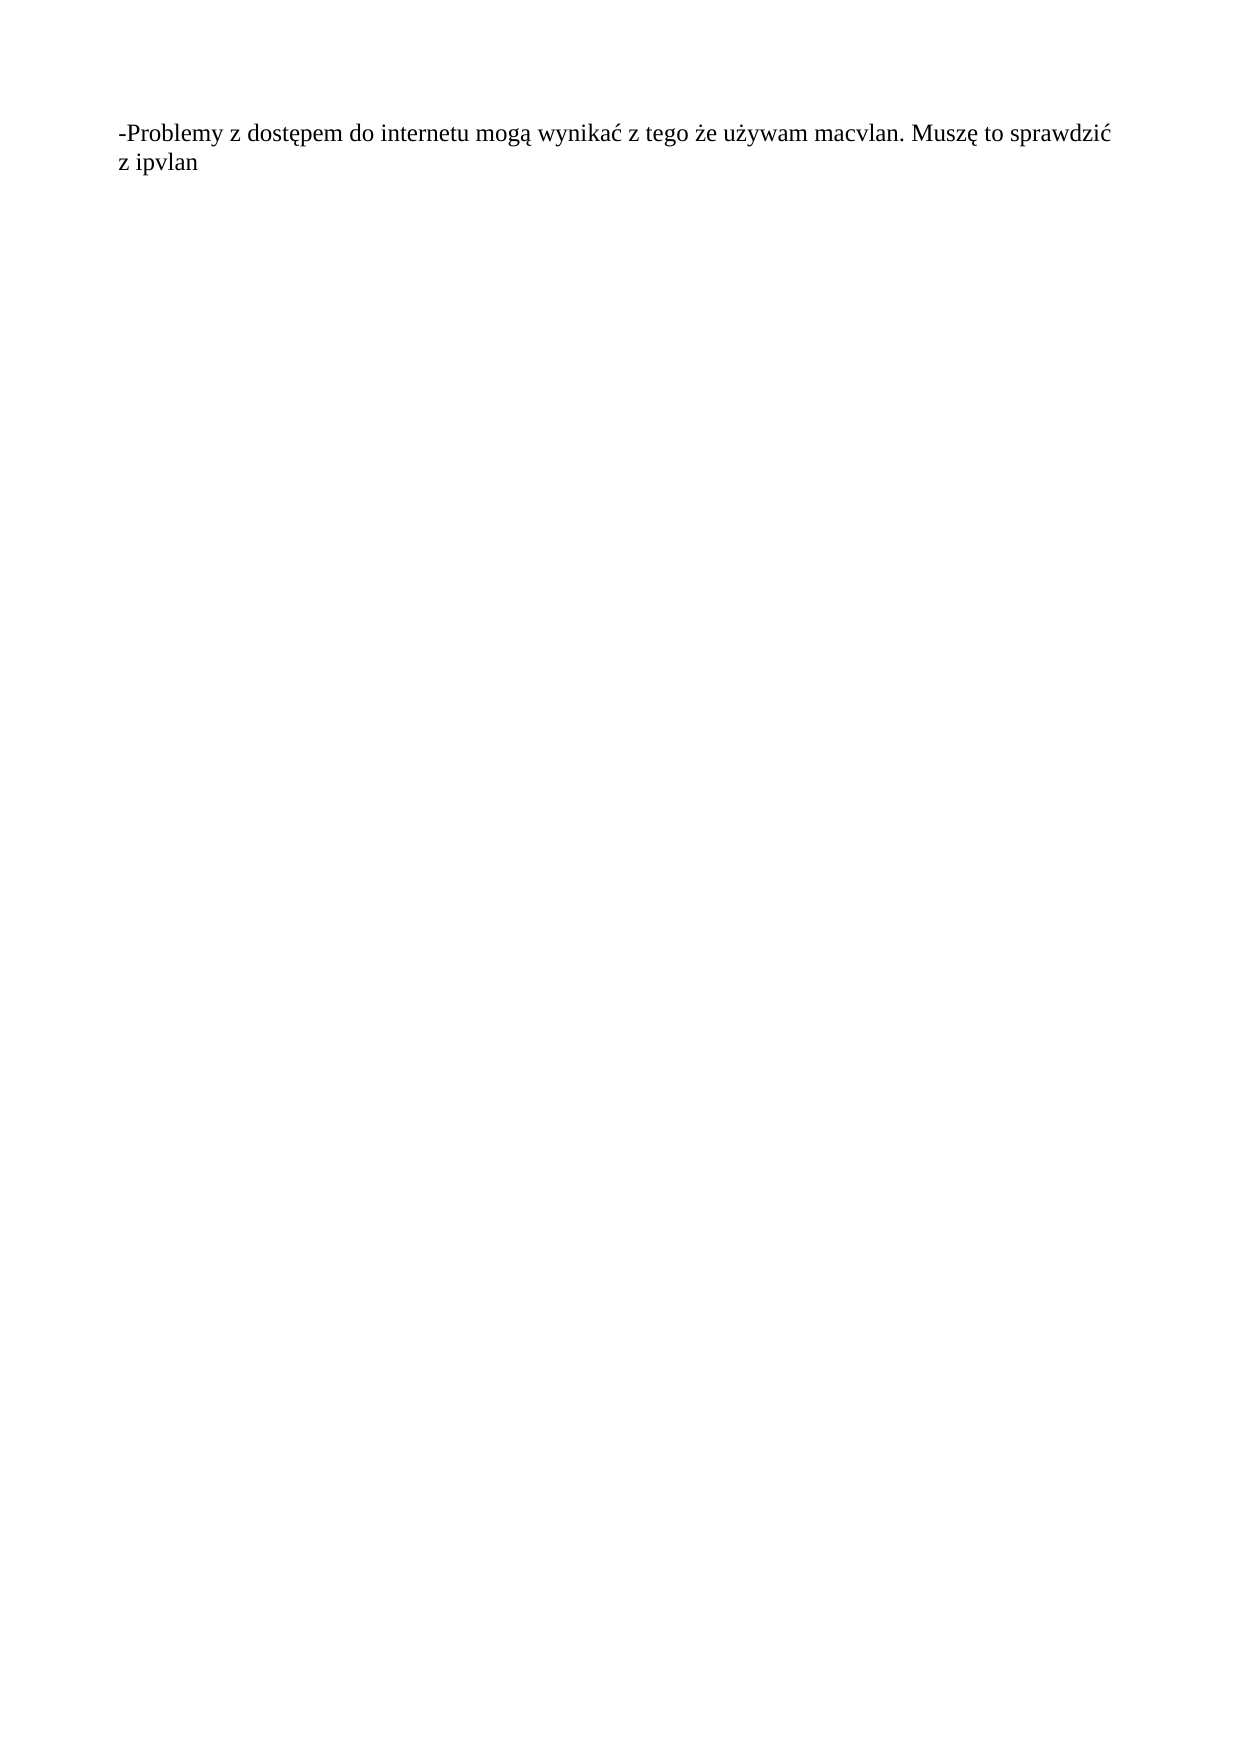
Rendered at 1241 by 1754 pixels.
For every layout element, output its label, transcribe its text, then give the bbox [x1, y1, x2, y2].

text -Problemy z dostępem do internetu mogą wynikać z tego że używam macvlan. Muszę to sprawdzić z ipvlan [118, 118, 1122, 176]
